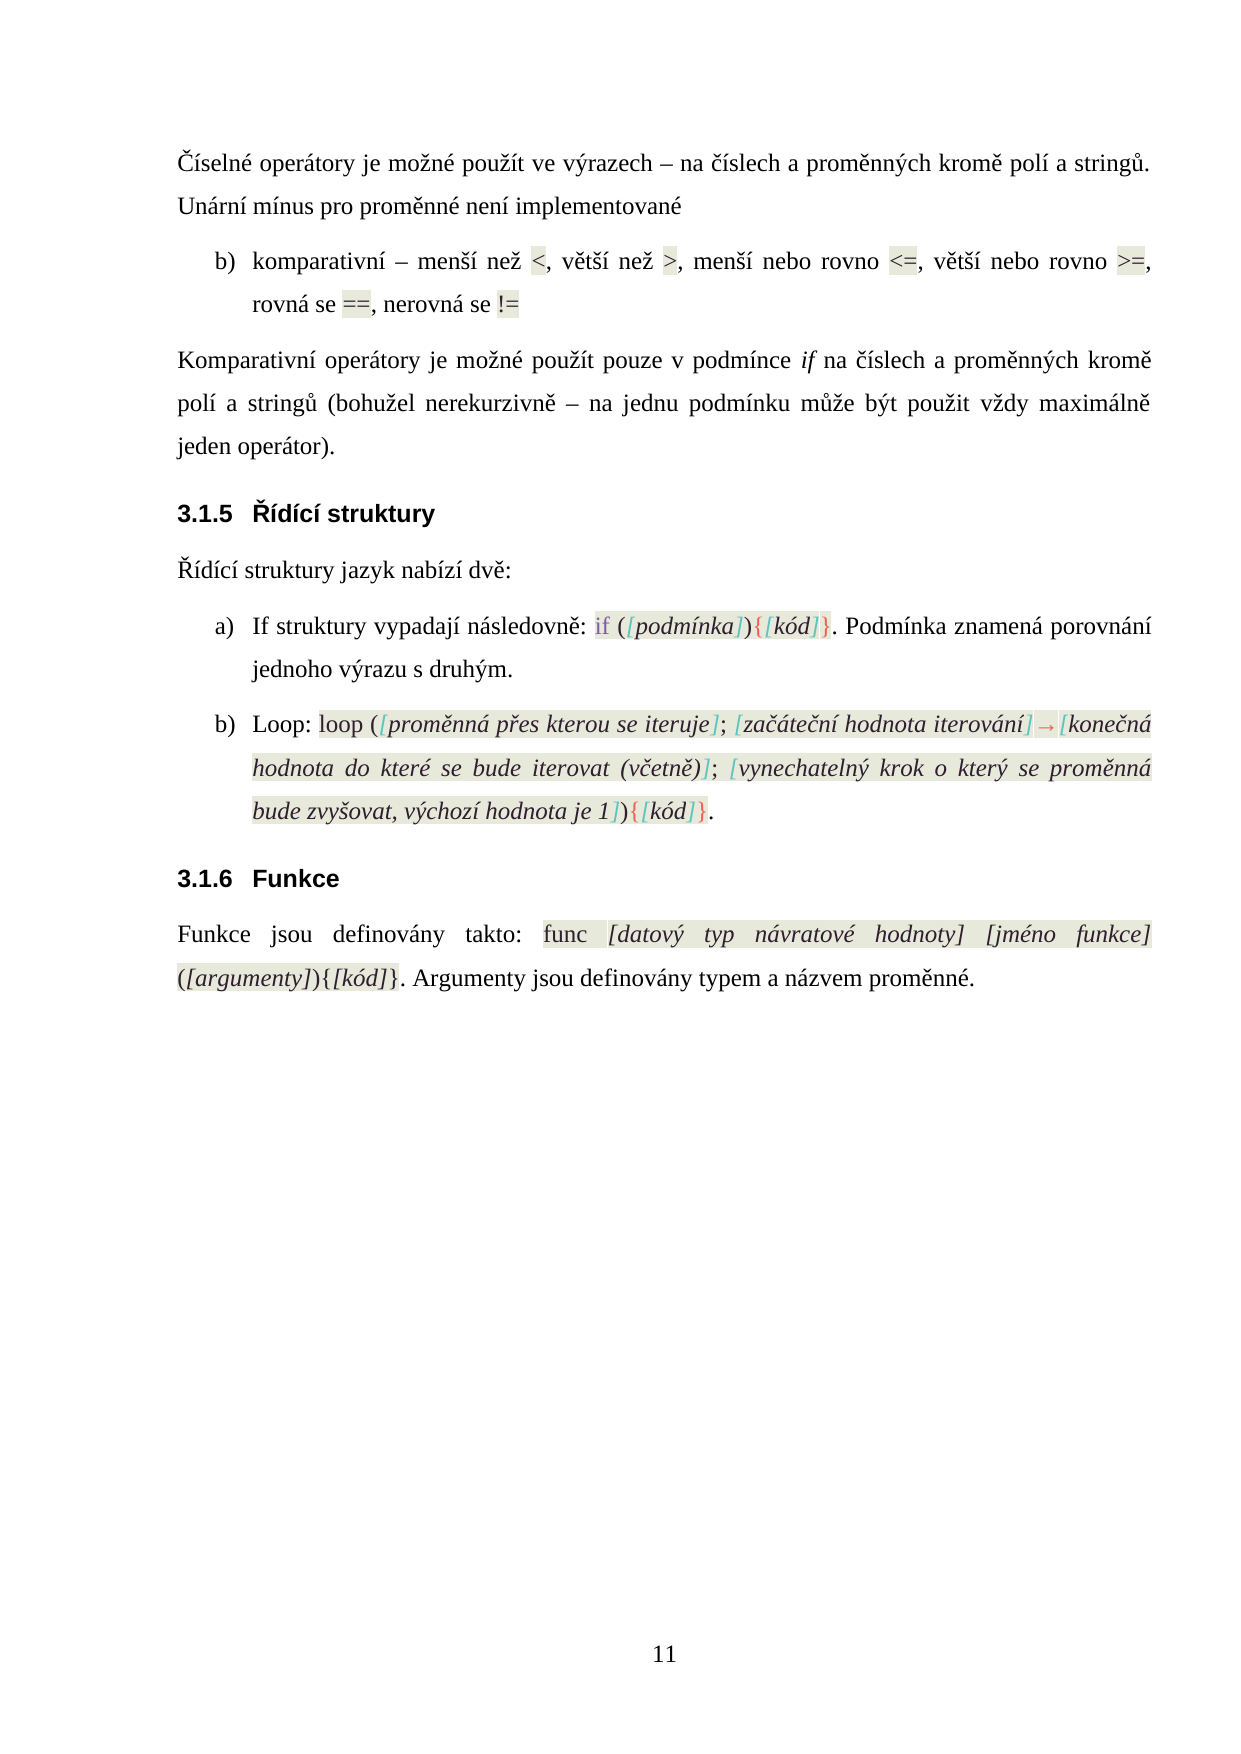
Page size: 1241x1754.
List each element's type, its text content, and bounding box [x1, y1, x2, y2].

list Loop: loop ([proměnná přes kterou se iteruje]; [začáteční hodnota iterování]→[konečná hodnota do které se bude iterovat (včetně)]; [vynechatelný krok o který se proměnná bude zvyšovat, výchozí hodnota je 1]){[kód]}. [214, 709, 1152, 824]
list komparativní – menší než <, větší než >, menší nebo rovno <=, větší nebo rovno >=, rovná se ==, nerovná se != [214, 246, 1152, 318]
text Funkce jsou definovány takto: func [datový typ návratové hodnoty] [jméno funkce]([argumenty]){[kód]}. Argumenty jsou definovány typem a názvem proměnné. [177, 919, 1152, 991]
list Číselné operátory je možné použít ve výrazech – na číslech a proměnných kromě polí a stringů. Unární mínus pro proměnné není implementované [177, 148, 1152, 219]
list Komparativní operátory je možné použít pouze v podmínce if na číslech a proměnných kromě polí a stringů (bohužel nerekurzivně – na jednu podmínku může být použit vždy maximálně jeden operátor). [177, 345, 1152, 460]
subtitle Funkce [177, 864, 1152, 893]
list If struktury vypadají následovně: if ([podmínka]){[kód]}. Podmínka znamená porovnání jednoho výrazu s druhým. [214, 611, 1152, 683]
subtitle Řídící struktury [177, 499, 1152, 528]
text Řídící struktury jazyk nabízí dvě: [177, 555, 1152, 584]
